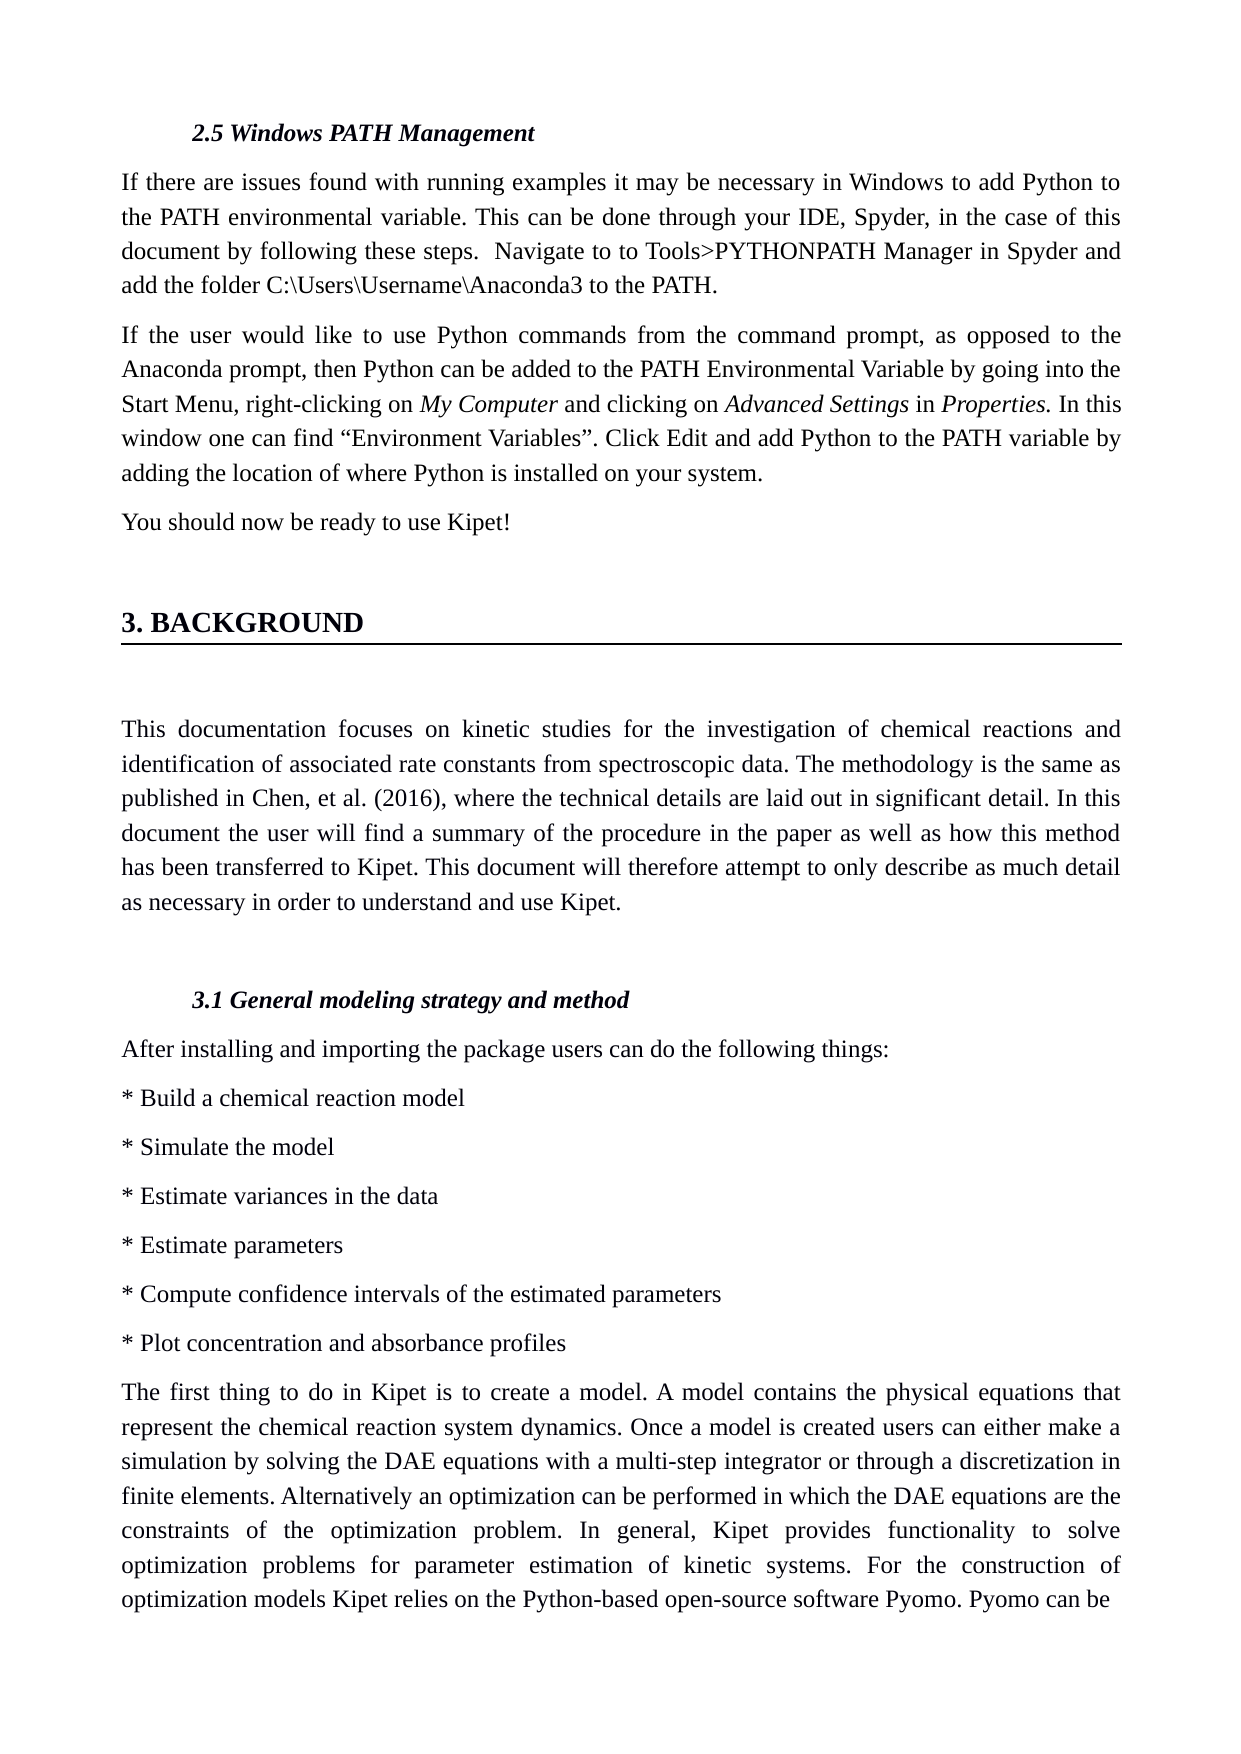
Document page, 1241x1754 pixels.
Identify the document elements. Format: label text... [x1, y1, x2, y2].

text 3.1 General modeling strategy and method [121, 985, 1122, 1014]
text * Simulate the model [121, 1132, 1122, 1161]
text 2.5 Windows PATH Management [121, 118, 1122, 147]
text The first thing to do in Kipet is to create a model. A model contains the physical equations that represent the chemical reaction system dynamics. Once a model is created users can either make a simulation by solving the DAE equations with a multi-step integrator or through a discretization in finite elements. Alternatively an optimization can be performed in which the DAE equations are the constraints of the optimization problem. In general, Kipet provides functionality to solve optimization problems for parameter estimation of kinetic systems. For the construction of optimization models Kipet relies on the Python-based open-source software Pyomo. Pyomo can be [121, 1377, 1122, 1613]
text * Compute confidence intervals of the estimated parameters [121, 1279, 1122, 1308]
text * Estimate variances in the data [121, 1181, 1122, 1210]
text This documentation focuses on kinetic studies for the investigation of chemical reactions and identification of associated rate constants from spectroscopic data. The methodology is the same as published in Chen, et al. (2016), where the technical details are laid out in significant detail. In this document the user will find a summary of the procedure in the paper as well as how this method has been transferred to Kipet. This document will therefore attempt to only describe as much detail as necessary in order to understand and use Kipet. [121, 714, 1122, 916]
text You should now be ready to use Kipet! [121, 507, 1122, 535]
text After installing and importing the package users can do the following things: [121, 1034, 1122, 1063]
text * Estimate parameters [121, 1230, 1122, 1259]
text If there are issues found with running examples it may be necessary in Windows to add Python to the PATH environmental variable. This can be done through your IDE, Spyder, in the case of this document by following these steps. Navigate to to Tools>PYTHONPATH Manager in Spyder and add the folder C:\Users\Username\Anaconda3 to the PATH. [121, 167, 1122, 299]
text If the user would like to use Python commands from the command prompt, as opposed to the Anaconda prompt, then Python can be added to the PATH Environmental Variable by going into the Start Menu, right-clicking on My Computer and clicking on Advanced Settings in Properties. In this window one can find “Environment Variables”. Click Edit and add Python to the PATH variable by adding the location of where Python is installed on your system. [121, 320, 1122, 486]
text 3. BACKGROUND [121, 605, 1122, 643]
text * Build a chemical reaction model [121, 1083, 1122, 1112]
text * Plot concentration and absorbance profiles [121, 1328, 1122, 1357]
